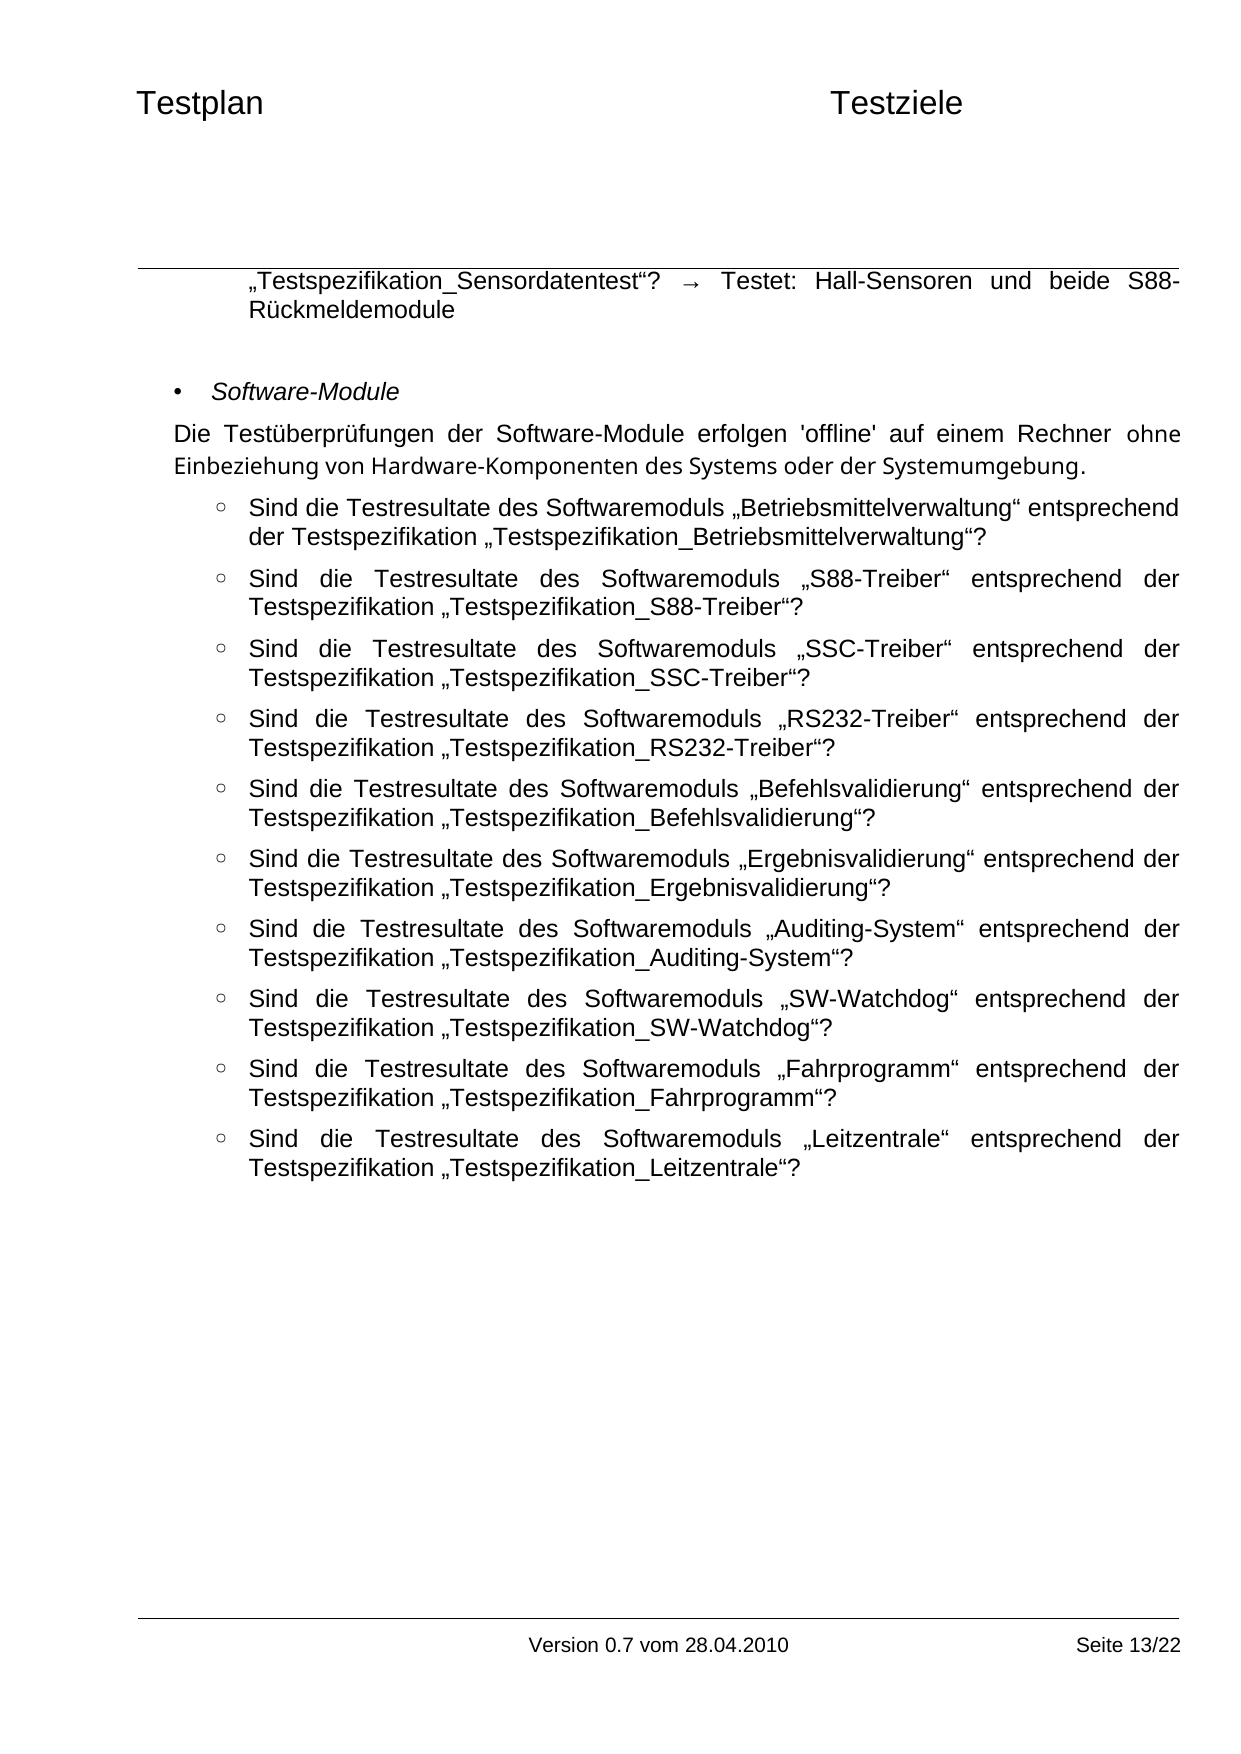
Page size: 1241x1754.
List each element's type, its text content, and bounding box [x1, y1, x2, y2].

list Sind die Testresultate des Softwaremoduls „Fahrprogramm“ entsprechend der Testspezifikation „Testspezifikation_Fahrprogramm“? [211, 1054, 1181, 1112]
list Sind die Testresultate des Softwaremoduls „SW-Watchdog“ entsprechend der Testspezifikation „Testspezifikation_SW-Watchdog“? [211, 984, 1181, 1042]
list Sind die Testresultate des Softwaremoduls „Leitzentrale“ entsprechend der Testspezifikation „Testspezifikation_Leitzentrale“? [211, 1124, 1181, 1182]
list Sind die Testresultate des Softwaremoduls „S88-Treiber“ entsprechend der Testspezifikation „Testspezifikation_S88-Treiber“? [211, 563, 1181, 621]
list Sind die Testresultate des Softwaremoduls „Befehlsvalidierung“ entsprechend der Testspezifikation „Testspezifikation_Befehlsvalidierung“? [211, 774, 1181, 831]
list Sind die Testresultate des Softwaremoduls „Betriebsmittelverwaltung“ entsprechend der Testspezifikation „Testspezifikation_Betriebsmittelverwaltung“? [211, 493, 1181, 551]
list Sind die Testresultate des Softwaremoduls „Ergebnisvalidierung“ entsprechend der Testspezifikation „Testspezifikation_Ergebnisvalidierung“? [211, 844, 1181, 902]
list Sind die Testresultate des Softwaremoduls „RS232-Treiber“ entsprechend der Testspezifikation „Testspezifikation_RS232-Treiber“? [211, 704, 1181, 761]
list Sind die Testresultate des Softwaremoduls „Auditing-System“ entsprechend der Testspezifikation „Testspezifikation_Auditing-System“? [211, 914, 1181, 972]
text Die Testüberprüfungen der Software-Module erfolgen 'offline' auf einem Rechner ohne Einbeziehung von Hardware-Komponenten des Systems oder der Systemumgebung. [173, 418, 1181, 481]
list Sind die Testresultate des Softwaremoduls „SSC-Treiber“ entsprechend der Testspezifikation „Testspezifikation_SSC-Treiber“? [211, 634, 1181, 691]
list Sind die Resultate des Testprogramms „Test_Sensordaten“ unter Verwendung eines Logik-Analysators entsprechend der Testspezifikation „Testspezifikation_Sensordatentest“? → Testet: Hall-Sensoren und beide S88-Rückmeldemodule [211, 289, 1181, 323]
list Software-Module [173, 377, 1181, 406]
